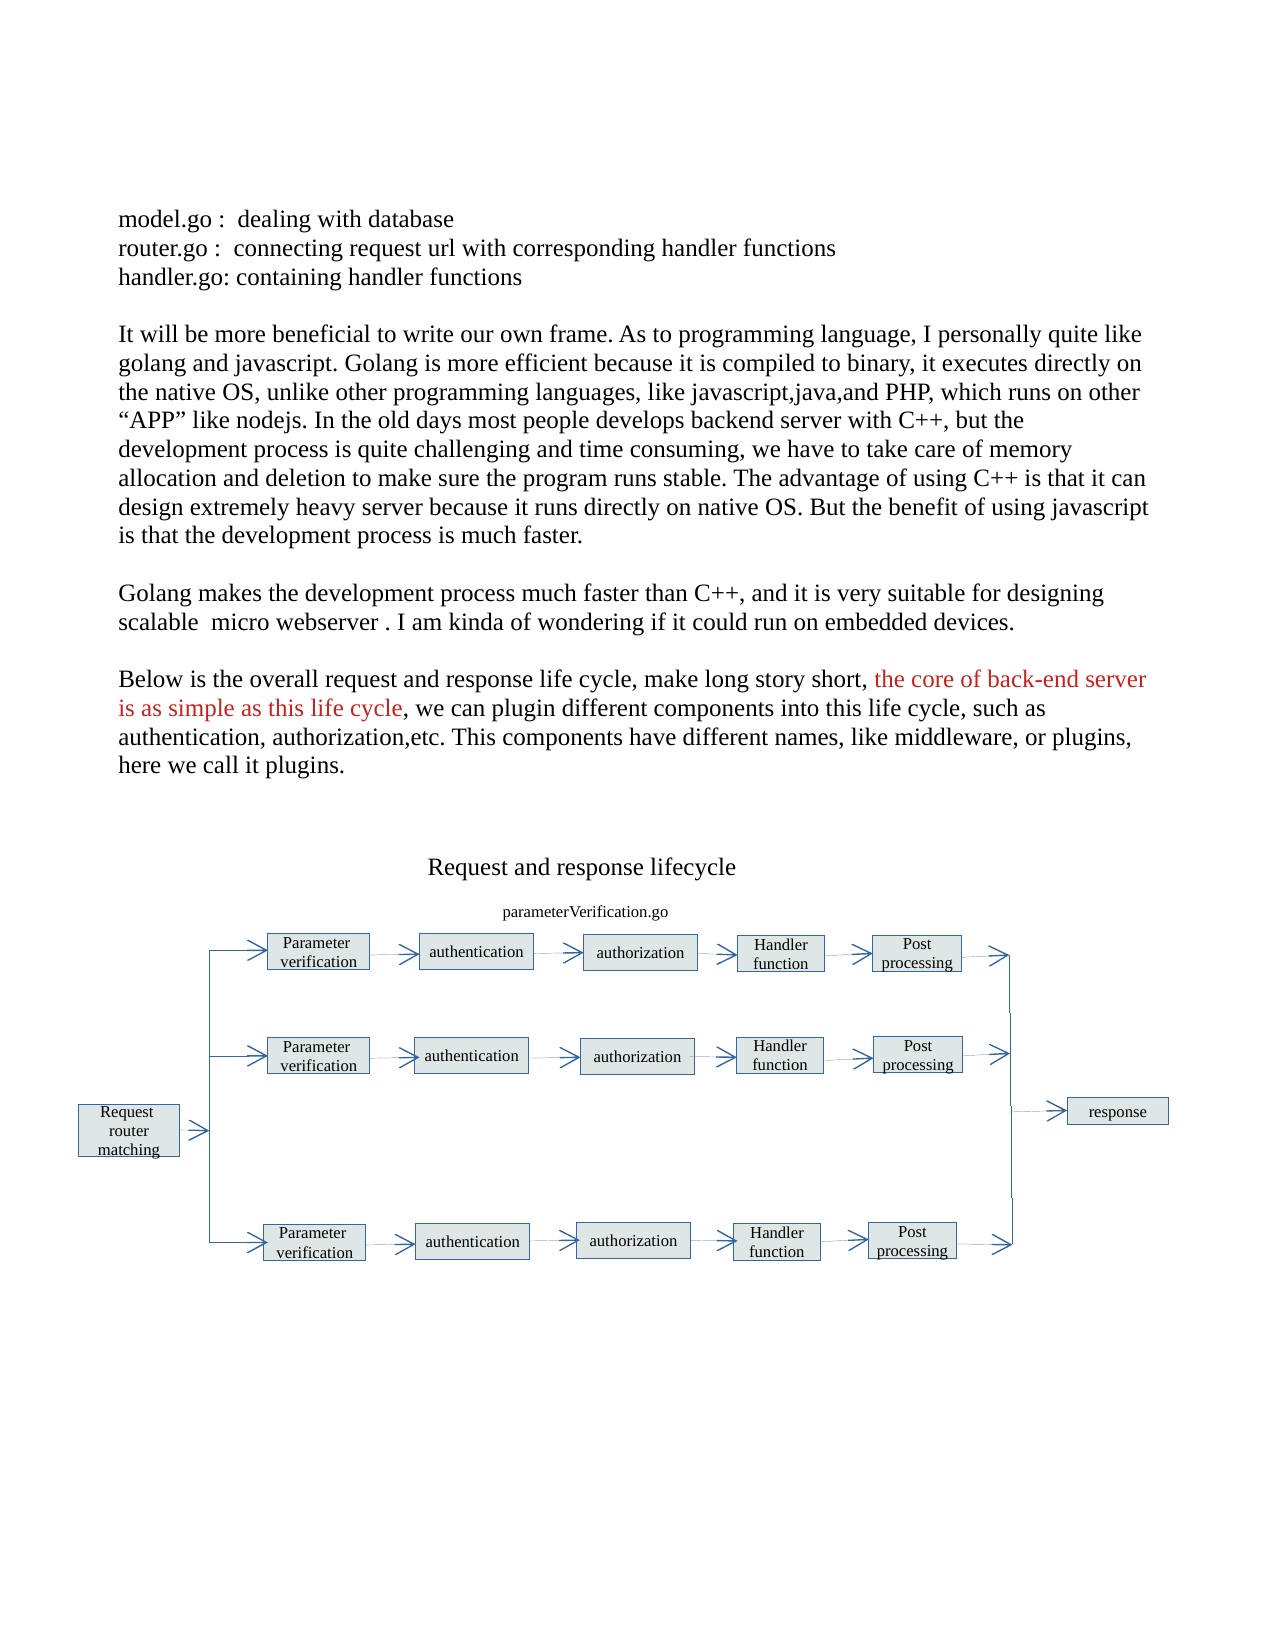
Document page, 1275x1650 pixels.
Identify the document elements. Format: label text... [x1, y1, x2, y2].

text Golang makes the development process much faster than C++, and it is very suitable for designing scalable micro webserver . I am kinda of wondering if it could run on embedded devices. [118, 578, 1157, 636]
text It will be more beneficial to write our own frame. As to programming language, I personally quite like golang and javascript. Golang is more efficient because it is compiled to binary, it executes directly on the native OS, unlike other programming languages, like javascript,java,and PHP, which runs on other “APP” like nodejs. In the old days most people develops backend server with C++, but the development process is quite challenging and time consuming, we have to take care of memory allocation and deletion to make sure the program runs stable. The advantage of using C++ is that it can design extremely heavy server because it runs directly on native OS. But the benefit of using javascript is that the development process is much faster. [118, 319, 1157, 549]
text router.go : connecting request url with corresponding handler functions [118, 233, 1157, 262]
text Below is the overall request and response life cycle, make long story short, the core of back-end server is as simple as this life cycle, we can plugin different components into this life cycle, such as authentication, authorization,etc. This components have different names, like middleware, or plugins, here we call it plugins. [118, 664, 1157, 779]
text handler.go: containing handler functions [118, 262, 1157, 291]
text model.go : dealing with database [118, 204, 1157, 233]
